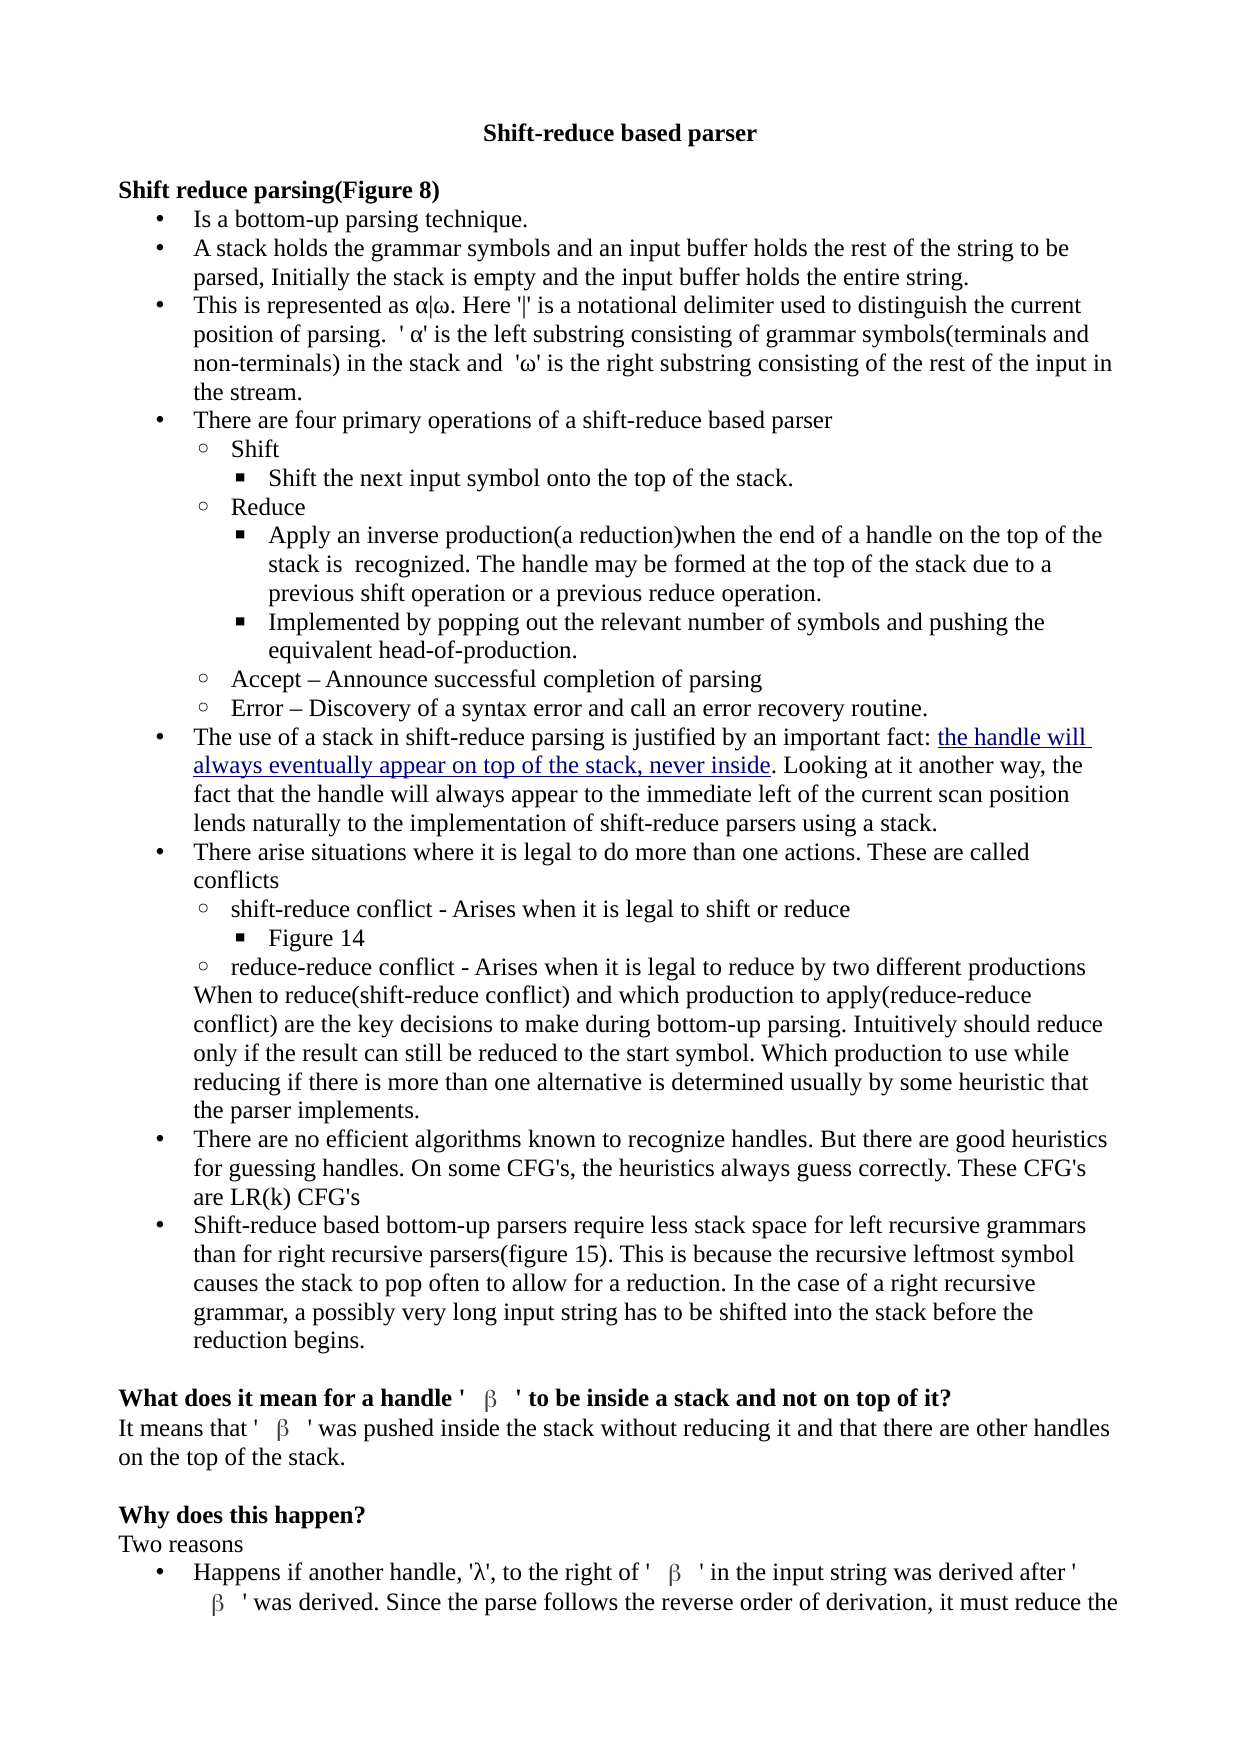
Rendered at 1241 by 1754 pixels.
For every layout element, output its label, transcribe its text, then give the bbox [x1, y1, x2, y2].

list Implemented by popping out the relevant number of symbols and pushing the equivalent head-of-production. [231, 607, 1122, 664]
list Happens if another handle, 'λ', to the right of '' in the input string was derived after '' was derived. Since the parse follows the reverse order of derivation, it must reduce the [156, 1557, 1122, 1617]
text Shift reduce parsing(Figure 8) [118, 176, 1122, 204]
text Shift-reduce based parser [118, 118, 1122, 147]
list Figure 14 [231, 923, 1122, 952]
list Accept – Announce successful completion of parsing [193, 664, 1122, 693]
list reduce-reduce conflict - Arises when it is legal to reduce by two different productions [193, 952, 1122, 981]
list Reduce [193, 492, 1122, 521]
text Two reasons [118, 1529, 1122, 1557]
list Shift-reduce based bottom-up parsers require less stack space for left recursive grammars than for right recursive parsers(figure 15). This is because the recursive leftmost symbol causes the stack to pop often to allow for a reduction. In the case of a right recursive grammar, a possibly very long input string has to be shifted into the stack before the reduction begins. [156, 1211, 1122, 1354]
list Shift [193, 434, 1122, 463]
list Shift the next input symbol onto the top of the stack. [231, 463, 1122, 492]
text Why does this happen? [118, 1500, 1122, 1529]
list Apply an inverse production(a reduction)when the end of a handle on the top of the stack is recognized. The handle may be formed at the top of the stack due to a previous shift operation or a previous reduce operation. [231, 521, 1122, 607]
list Error – Discovery of a syntax error and call an error recovery routine. [193, 693, 1122, 722]
text It means that '' was pushed inside the stack without reducing it and that there are other handles on the top of the stack. [118, 1413, 1122, 1471]
list A stack holds the grammar symbols and an input buffer holds the rest of the string to be parsed, Initially the stack is empty and the input buffer holds the entire string. [156, 233, 1122, 291]
list There are four primary operations of a shift-reduce based parser [156, 406, 1122, 434]
list There arise situations where it is legal to do more than one actions. These are called conflicts [156, 837, 1122, 894]
text What does it mean for a handle '' to be inside a stack and not on top of it? [118, 1383, 1122, 1413]
list shift-reduce conflict - Arises when it is legal to shift or reduce [193, 894, 1122, 923]
list There are no efficient algorithms known to recognize handles. But there are good heuristics for guessing handles. On some CFG's, the heuristics always guess correctly. These CFG's are LR(k) CFG's [156, 1124, 1122, 1211]
list The use of a stack in shift-reduce parsing is justified by an important fact: the handle will always eventually appear on top of the stack, never inside. Looking at it another way, the fact that the handle will always appear to the immediate left of the current scan position lends naturally to the implementation of shift-reduce parsers using a stack. [156, 722, 1122, 837]
list This is represented as α|ω. Here '|' is a notational delimiter used to distinguish the current position of parsing. ' α' is the left substring consisting of grammar symbols(terminals and non-terminals) in the stack and 'ω' is the right substring consisting of the rest of the input in the stream. [156, 291, 1122, 406]
list Is a bottom-up parsing technique. [156, 204, 1122, 233]
list When to reduce(shift-reduce conflict) and which production to apply(reduce-reduce conflict) are the key decisions to make during bottom-up parsing. Intuitively should reduce only if the result can still be reduced to the start symbol. Which production to use while reducing if there is more than one alternative is determined usually by some heuristic that the parser implements. [156, 981, 1122, 1124]
